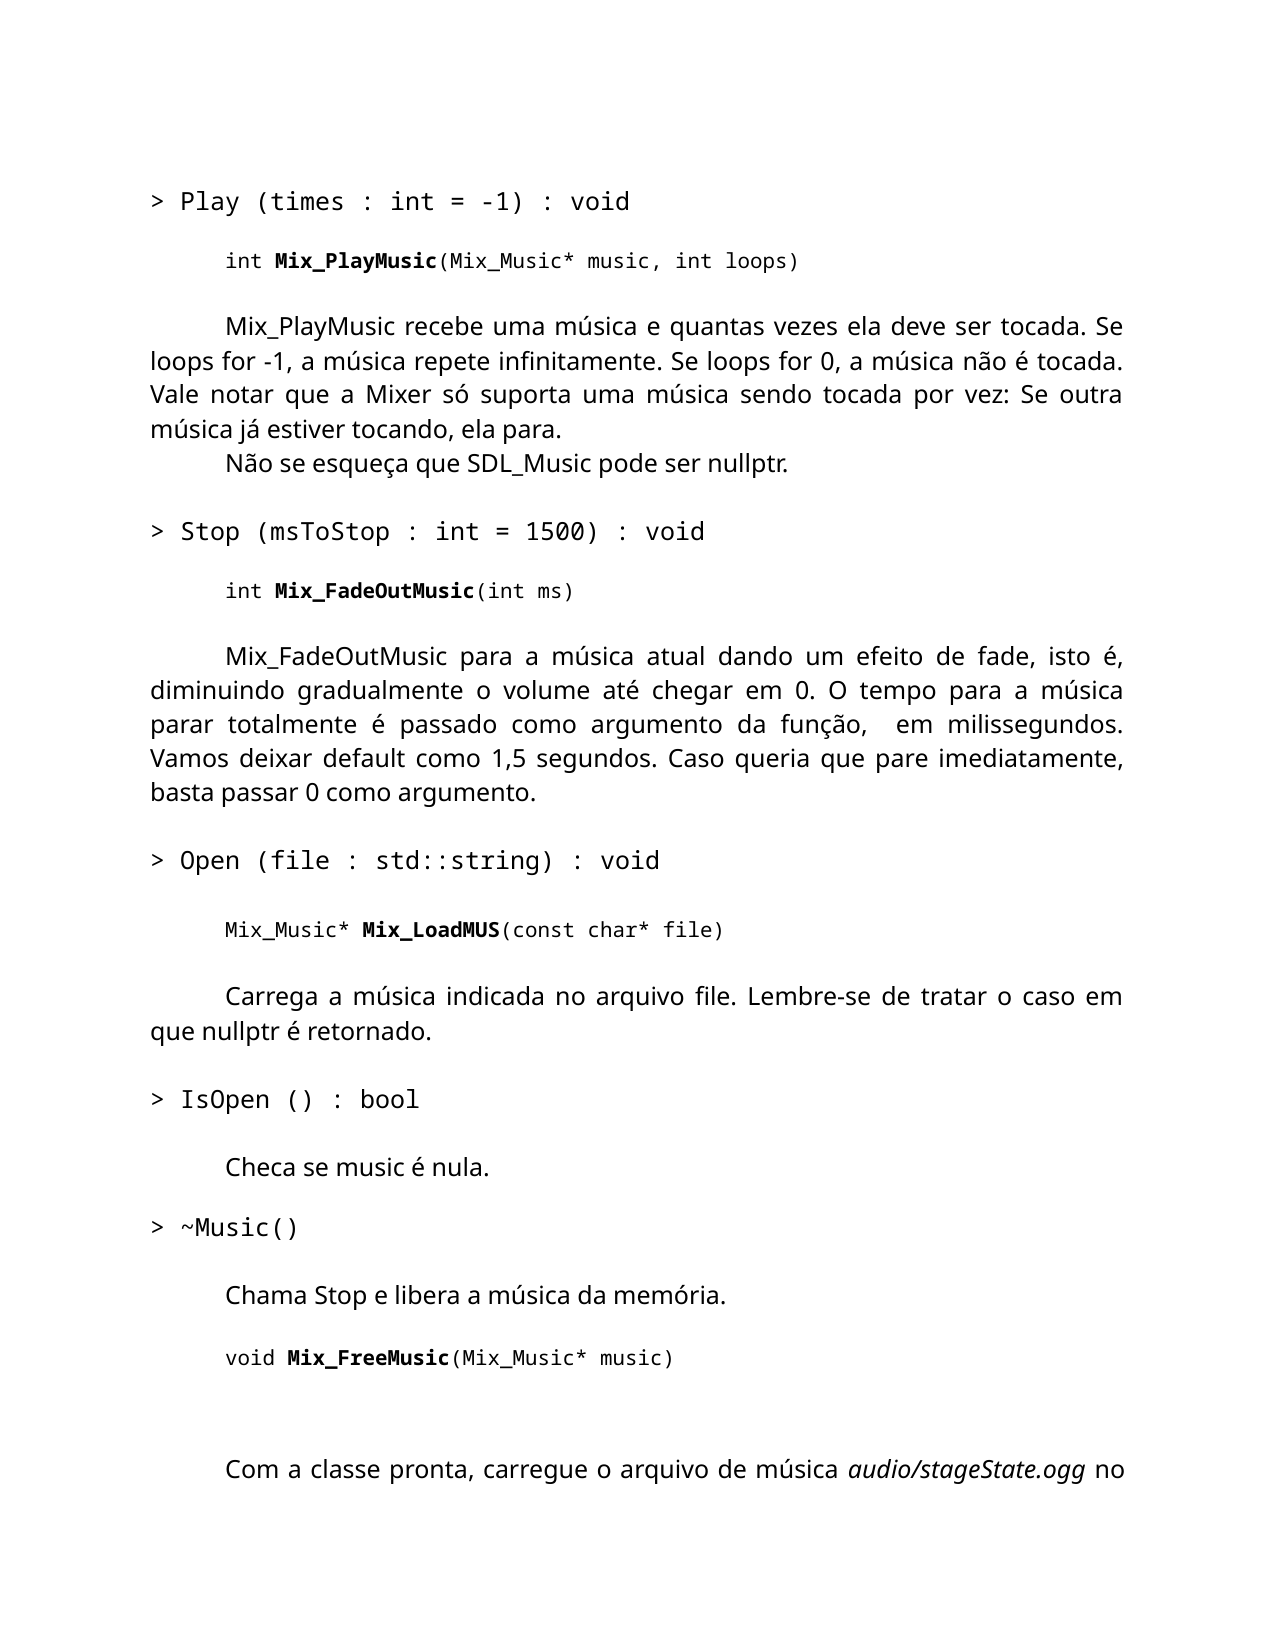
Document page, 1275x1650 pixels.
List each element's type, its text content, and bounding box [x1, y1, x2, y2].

text > Play (times : int = -1) : void [150, 184, 1125, 218]
text int Mix_FadeOutMusic(int ms) [150, 576, 1125, 604]
text int Mix_PlayMusic(Mix_Music* music, int loops) [150, 247, 1125, 275]
text > ~Music() [150, 1210, 1125, 1244]
text Checa se music é nula. [150, 1149, 1125, 1183]
text Com a classe pronta, carregue o arquivo de música audio/stageState.ogg no [150, 1452, 1125, 1486]
text Não se esqueça que SDL_Music pode ser nullptr. [150, 445, 1125, 479]
text > IsOpen () : bool [150, 1081, 1125, 1115]
text Mix_PlayMusic recebe uma música e quantas vezes ela deve ser tocada. Se loops for -1, a música repete infinitamente. Se loops for 0, a música não é tocada. Vale notar que a Mixer só suporta uma música sendo tocada por vez: Se outra música já estiver tocando, ela para. [150, 309, 1125, 445]
text > Stop (msToStop : int = 1500) : void [150, 513, 1125, 547]
text Chama Stop e libera a música da memória. [150, 1278, 1125, 1312]
text Mix_FadeOutMusic para a música atual dando um efeito de fade, isto é, diminuindo gradualmente o volume até chegar em 0. O tempo para a música parar totalmente é passado como argumento da função, em milissegundos. Vamos deixar default como 1,5 segundos. Caso queria que pare imediatamente, basta passar 0 como argumento. [150, 638, 1125, 809]
text void Mix_FreeMusic(Mix_Music* music) [150, 1338, 1125, 1372]
text Carrega a música indicada no arquivo file. Lembre-se de tratar o caso em que nullptr é retornado. [150, 979, 1125, 1047]
text > Open (file : std::string) : void [150, 843, 1125, 877]
text Mix_Music* Mix_LoadMUS(const char* file) [150, 911, 1125, 945]
